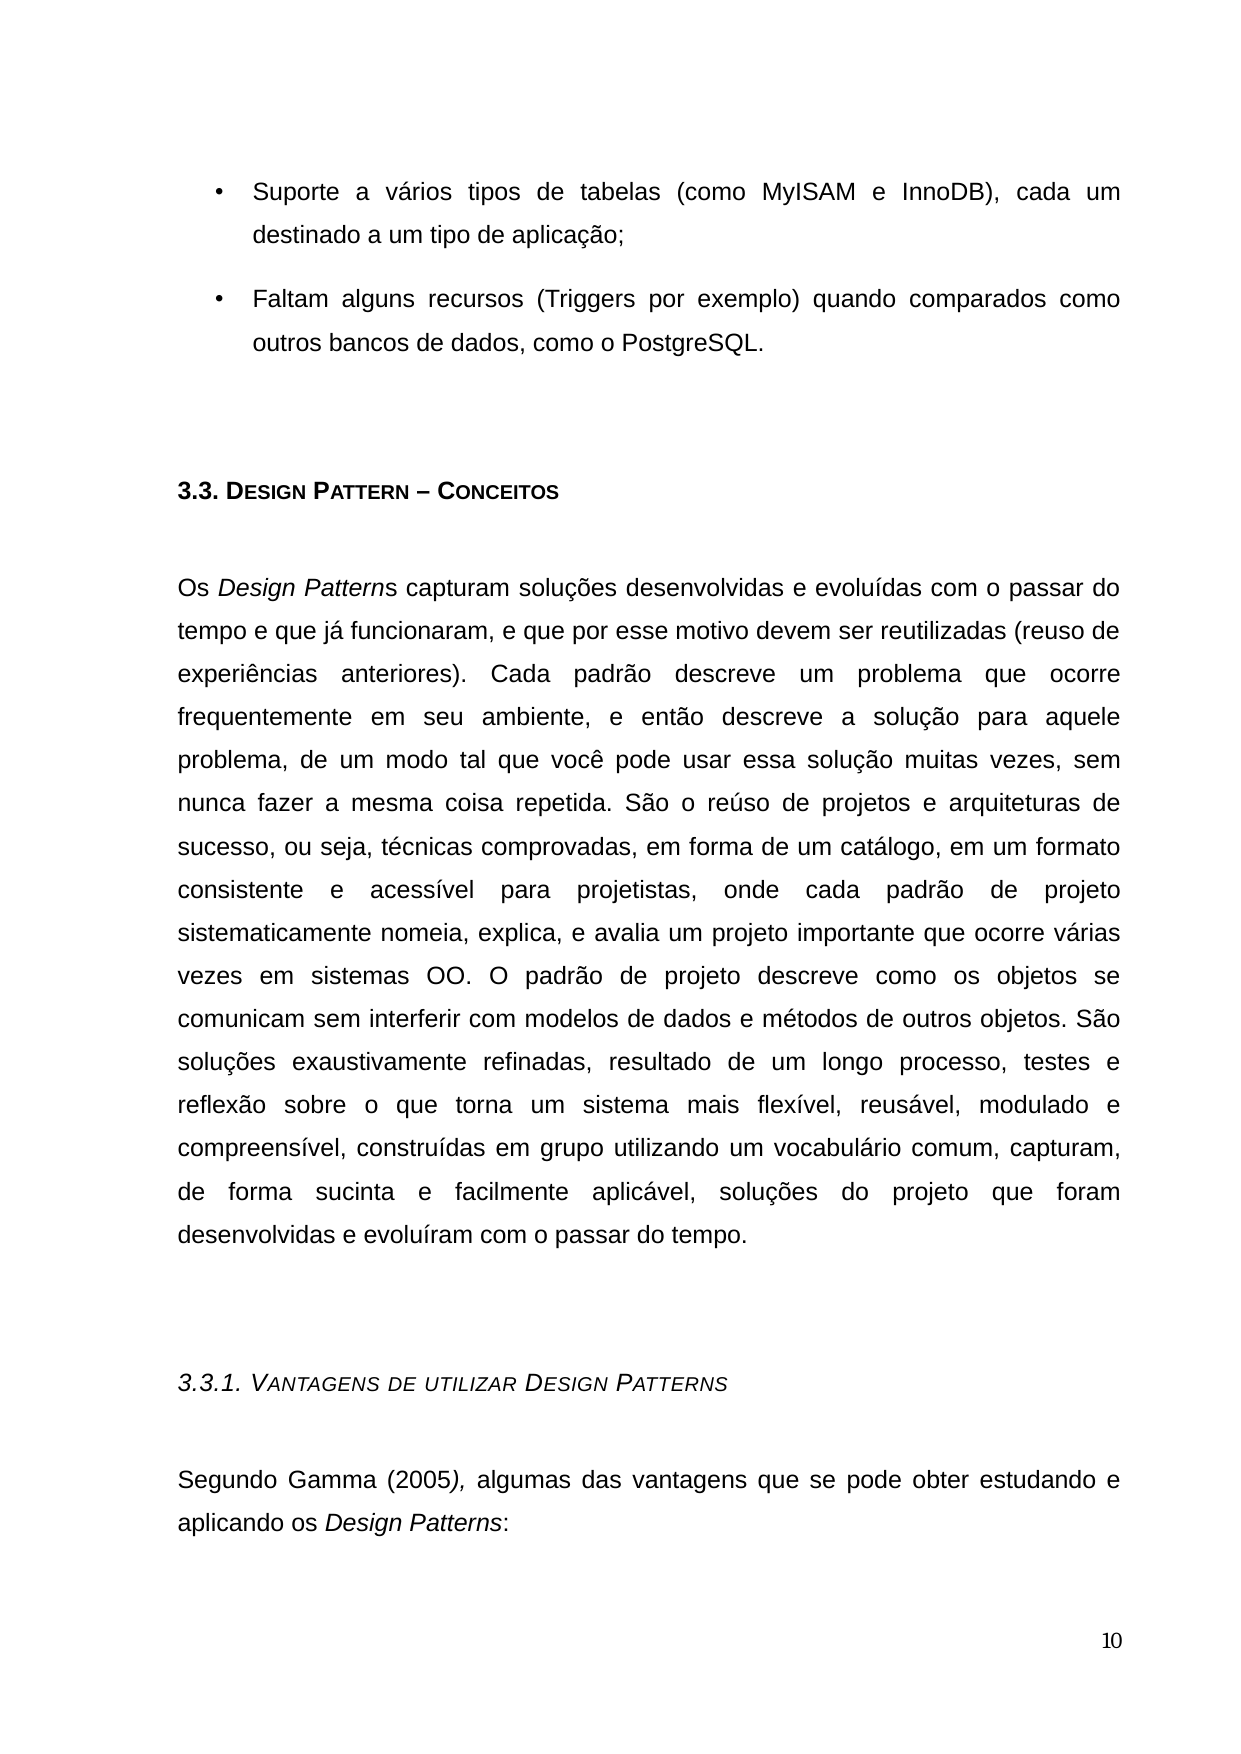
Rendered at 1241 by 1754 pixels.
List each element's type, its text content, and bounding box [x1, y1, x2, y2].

text Os Design Patterns capturam soluções desenvolvidas e evoluídas com o passar do tempo e que já funcionaram, e que por esse motivo devem ser reutilizadas (reuso de experiências anteriores). Cada padrão descreve um problema que ocorre frequentemente em seu ambiente, e então descreve a solução para aquele problema, de um modo tal que você pode usar essa solução muitas vezes, sem nunca fazer a mesma coisa repetida. São o reúso de projetos e arquiteturas de sucesso, ou seja, técnicas comprovadas, em forma de um catálogo, em um formato consistente e acessível para projetistas, onde cada padrão de projeto sistematicamente nomeia, explica, e avalia um projeto importante que ocorre várias vezes em sistemas OO. O padrão de projeto descreve como os objetos se comunicam sem interferir com modelos de dados e métodos de outros objetos. São soluções exaustivamente refinadas, resultado de um longo processo, testes e reflexão sobre o que torna um sistema mais flexível, reusável, modulado e compreensível, construídas em grupo utilizando um vocabulário comum, capturam, de forma sucinta e facilmente aplicável, soluções do projeto que foram desenvolvidas e evoluíram com o passar do tempo. [177, 573, 1122, 1248]
subtitle 3.3.1. Vantagens de utilizar Design Patterns [177, 1368, 1122, 1397]
list Faltam alguns recursos (Triggers por exemplo) quando comparados como outros bancos de dados, como o PostgreSQL. [215, 284, 1122, 356]
text Segundo Gamma (2005), algumas das vantagens que se pode obter estudando e aplicando os Design Patterns: [177, 1465, 1122, 1537]
list Suporte a vários tipos de tabelas (como MyISAM e InnoDB), cada um destinado a um tipo de aplicação; [215, 177, 1122, 249]
subtitle 3.3. Design Pattern – Conceitos [177, 476, 1122, 505]
